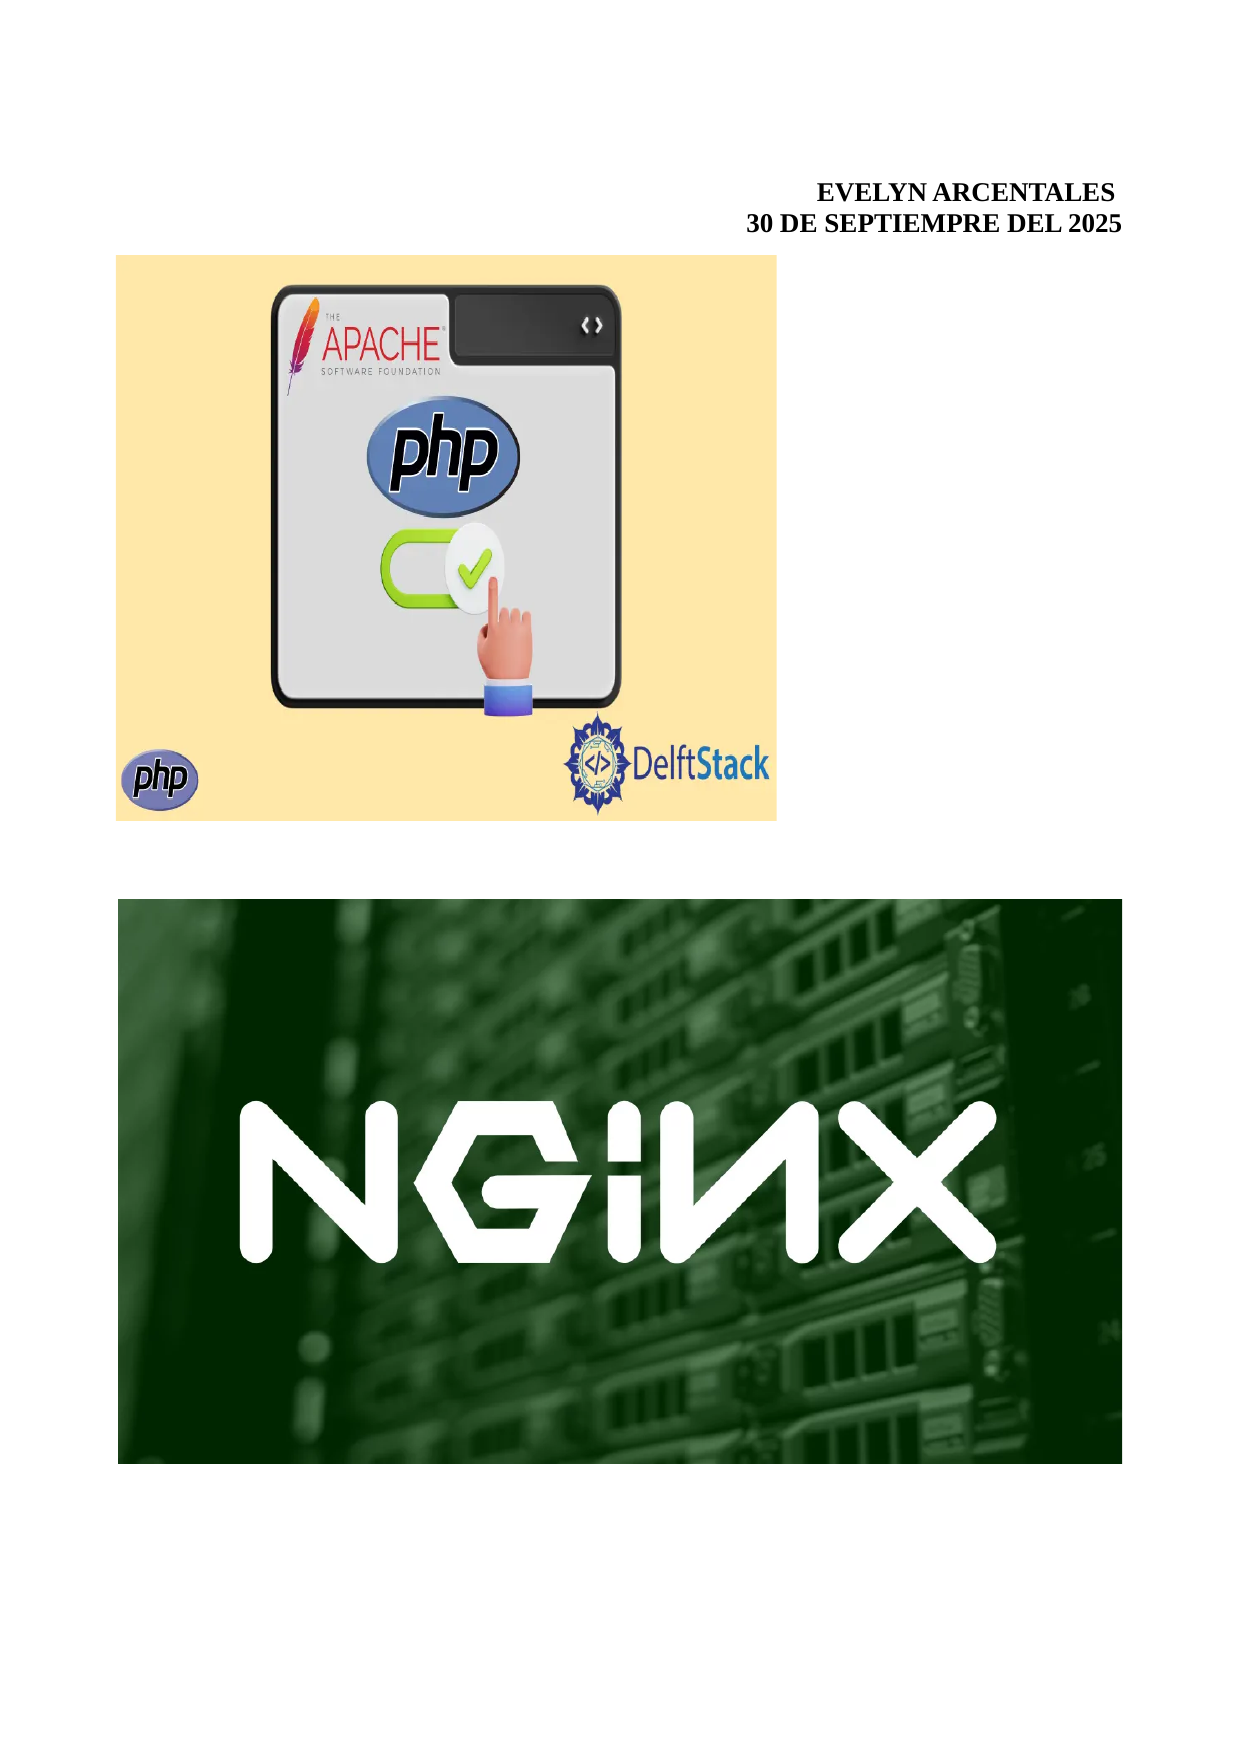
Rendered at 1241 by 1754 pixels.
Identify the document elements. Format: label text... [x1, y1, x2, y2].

picture [118, 899, 1123, 1464]
text EVELYN ARCENTALES [118, 176, 1122, 207]
text 30 DE SEPTIEMPRE DEL 2025 [118, 207, 1122, 238]
picture [115, 255, 777, 821]
